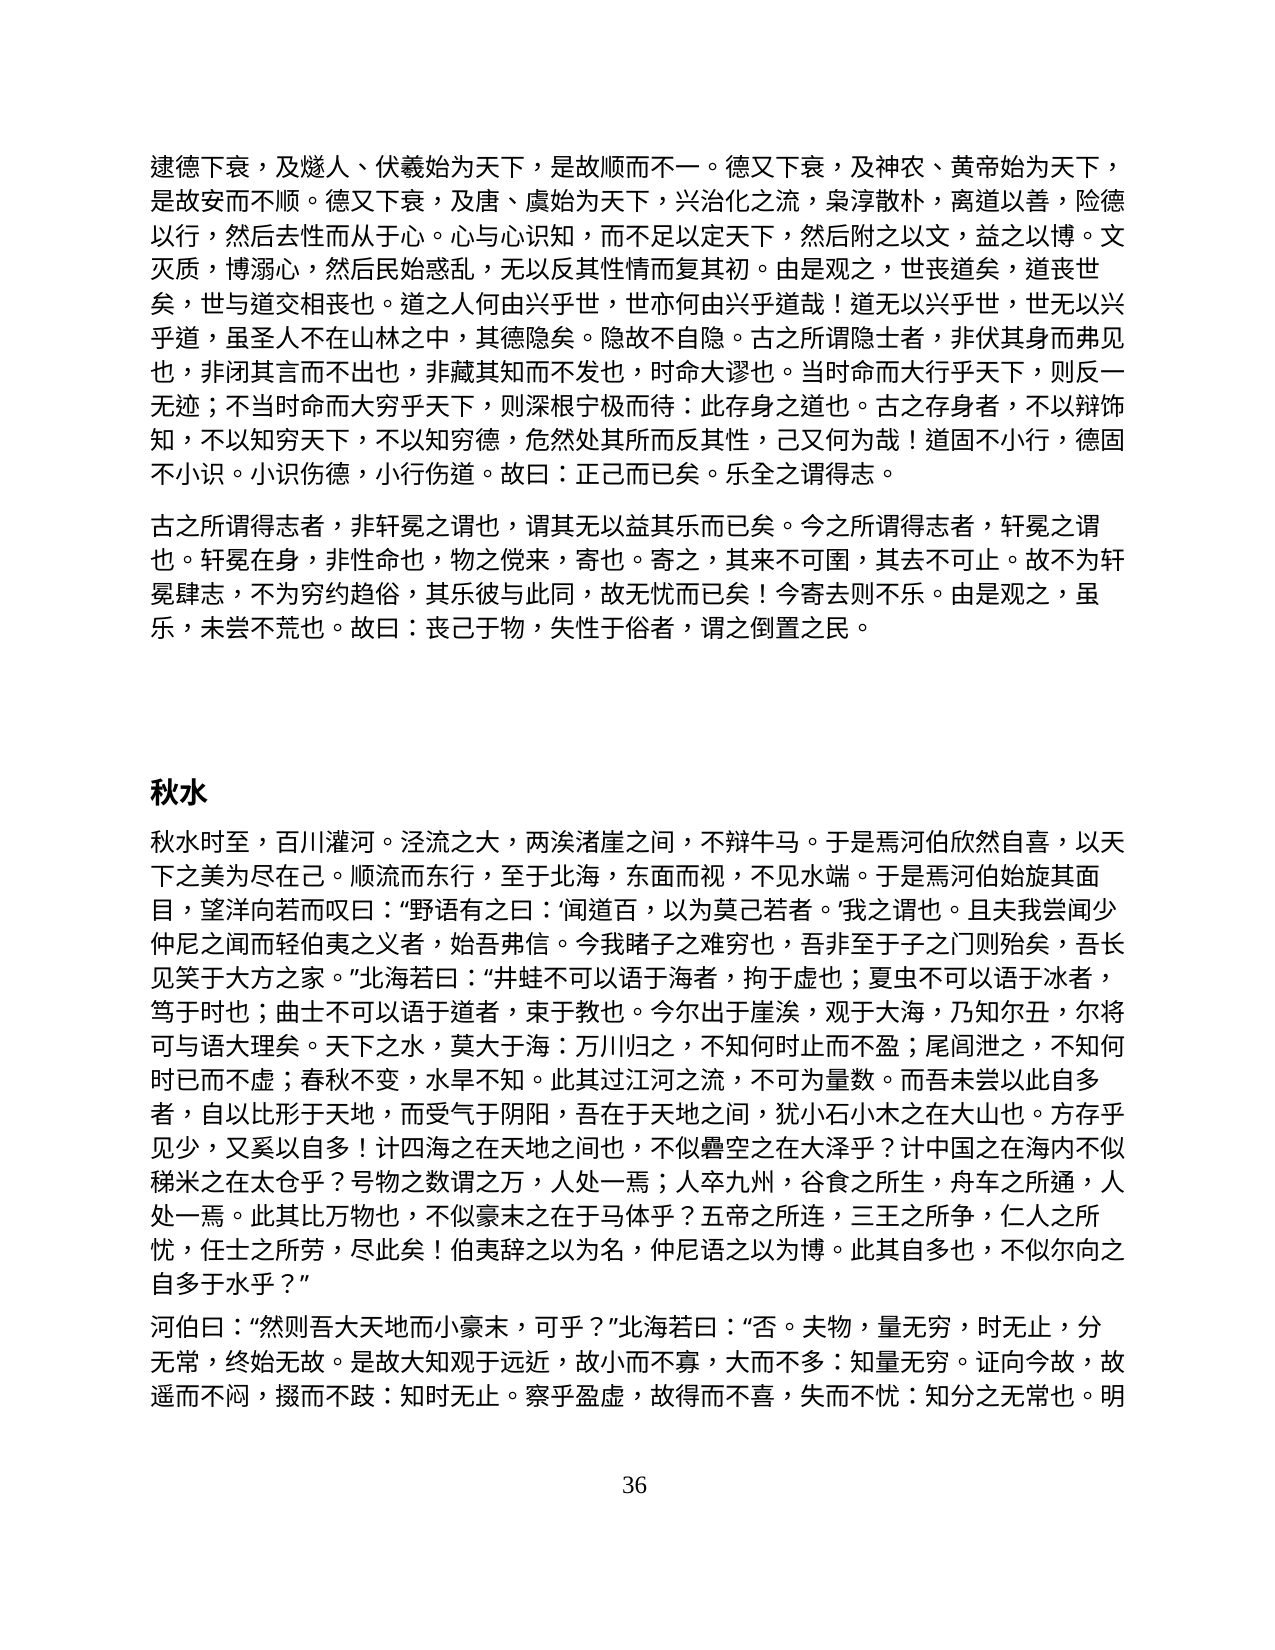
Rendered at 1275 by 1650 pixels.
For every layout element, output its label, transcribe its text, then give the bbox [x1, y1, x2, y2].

text 逮德下衰，及燧人、伏羲始为天下，是故顺而不一。德又下衰，及神农、黄帝始为天下，是故安而不顺。德又下衰，及唐、虞始为天下，兴治化之流，枭淳散朴，离道以善，险德以行，然后去性而从于心。心与心识知，而不足以定天下，然后附之以文，益之以博。文灭质，博溺心，然后民始惑乱，无以反其性情而复其初。由是观之，世丧道矣，道丧世矣，世与道交相丧也。道之人何由兴乎世，世亦何由兴乎道哉！道无以兴乎世，世无以兴乎道，虽圣人不在山林之中，其德隐矣。隐故不自隐。古之所谓隐士者，非伏其身而弗见也，非闭其言而不出也，非藏其知而不发也，时命大谬也。当时命而大行乎天下，则反一无迹；不当时命而大穷乎天下，则深根宁极而待：此存身之道也。古之存身者，不以辩饰知，不以知穷天下，不以知穷德，危然处其所而反其性，己又何为哉！道固不小行，德固不小识。小识伤德，小行伤道。故曰：正己而已矣。乐全之谓得志。 [150, 150, 1125, 491]
text 秋水时至，百川灌河。泾流之大，两涘渚崖之间，不辩牛马。于是焉河伯欣然自喜，以天下之美为尽在己。顺流而东行，至于北海，东面而视，不见水端。于是焉河伯始旋其面目，望洋向若而叹曰：“野语有之曰：‘闻道百，以为莫己若者。’我之谓也。且夫我尝闻少仲尼之闻而轻伯夷之义者，始吾弗信。今我睹子之难穷也，吾非至于子之门则殆矣，吾长见笑于大方之家。”北海若曰：“井蛙不可以语于海者，拘于虚也；夏虫不可以语于冰者，笃于时也；曲士不可以语于道者，束于教也。今尔出于崖涘，观于大海，乃知尔丑，尔将可与语大理矣。天下之水，莫大于海：万川归之，不知何时止而不盈；尾闾泄之，不知何时已而不虚；春秋不变，水旱不知。此其过江河之流，不可为量数。而吾未尝以此自多者，自以比形于天地，而受气于阴阳，吾在于天地之间，犹小石小木之在大山也。方存乎见少，又奚以自多！计四海之在天地之间也，不似礨空之在大泽乎？计中国之在海内不似稊米之在太仓乎？号物之数谓之万，人处一焉；人卒九州，谷食之所生，舟车之所通，人处一焉。此其比万物也，不似豪末之在于马体乎？五帝之所连，三王之所争，仁人之所忧，任士之所劳，尽此矣！伯夷辞之以为名，仲尼语之以为博。此其自多也，不似尔向之自多于水乎？” [150, 824, 1125, 1301]
subtitle 秋水 [150, 772, 1125, 812]
text 古之所谓得志者，非轩冕之谓也，谓其无以益其乐而已矣。今之所谓得志者，轩冕之谓也。轩冕在身，非性命也，物之傥来，寄也。寄之，其来不可圉，其去不可止。故不为轩冕肆志，不为穷约趋俗，其乐彼与此同，故无忧而已矣！今寄去则不乐。由是观之，虽乐，未尝不荒也。故曰：丧己于物，失性于俗者，谓之倒置之民。 [150, 508, 1125, 645]
text 河伯曰：“然则吾大天地而小豪末，可乎？”北海若曰：“否。夫物，量无穷，时无止，分无常，终始无故。是故大知观于远近，故小而不寡，大而不多：知量无穷。证向今故，故遥而不闷，掇而不跂：知时无止。察乎盈虚，故得而不喜，失而不忧：知分之无常也。明 [150, 1310, 1125, 1412]
